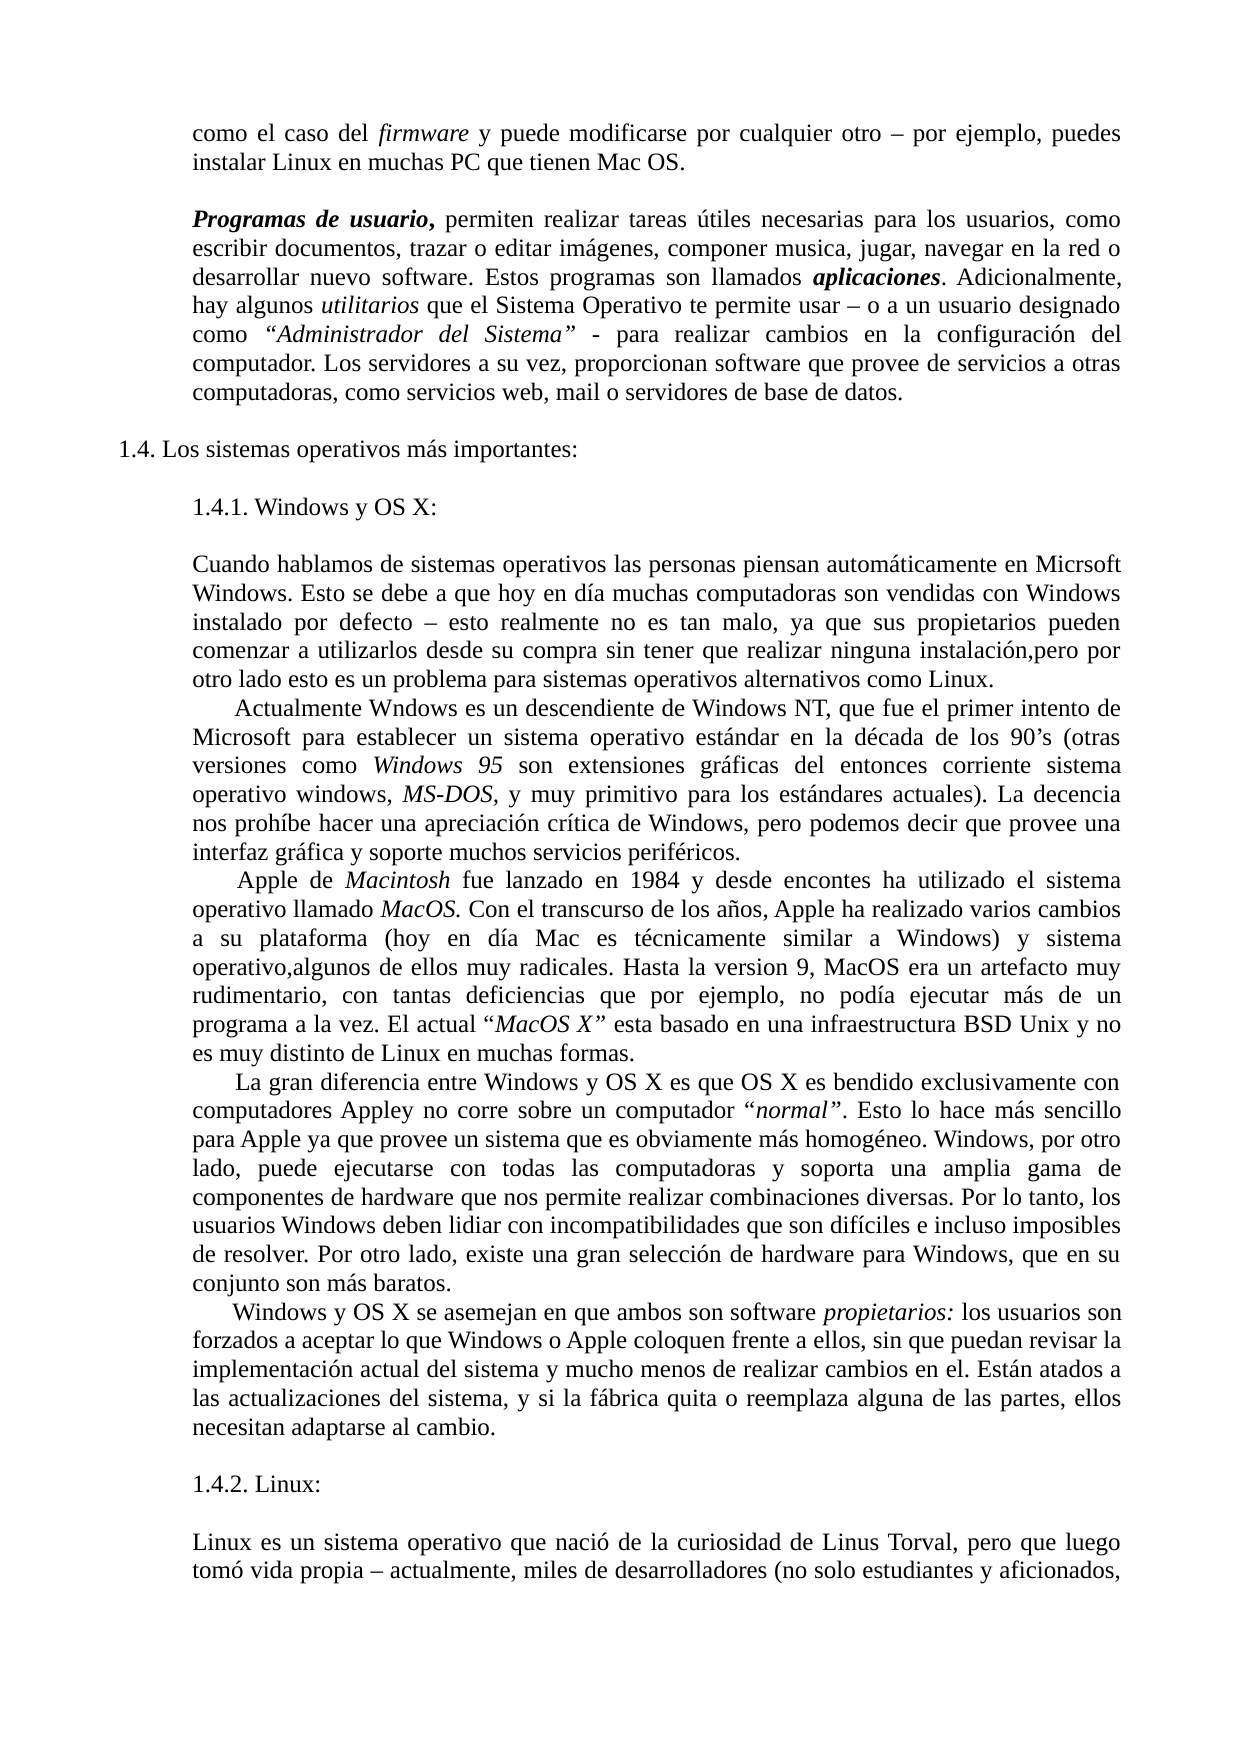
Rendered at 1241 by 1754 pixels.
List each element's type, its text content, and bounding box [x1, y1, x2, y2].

text Cuando hablamos de sistemas operativos las personas piensan automáticamente en Micrsoft Windows. Esto se debe a que hoy en día muchas computadoras son vendidas con Windows instalado por defecto – esto realmente no es tan malo, ya que sus propietarios pueden comenzar a utilizarlos desde su compra sin tener que realizar ninguna instalación,pero por otro lado esto es un problema para sistemas operativos alternativos como Linux. [192, 549, 1122, 693]
text Programas de usuario, permiten realizar tareas útiles necesarias para los usuarios, como escribir documentos, trazar o editar imágenes, componer musica, jugar, navegar en la red o desarrollar nuevo software. Estos programas son llamados aplicaciones. Adicionalmente, hay algunos utilitarios que el Sistema Operativo te permite usar – o a un usuario designado como “Administrador del Sistema” - para realizar cambios en la configuración del computador. Los servidores a su vez, proporcionan software que provee de servicios a otras computadoras, como servicios web, mail o servidores de base de datos. [192, 204, 1122, 406]
text Actualmente Wndows es un descendiente de Windows NT, que fue el primer intento de Microsoft para establecer un sistema operativo estándar en la década de los 90’s (otras versiones como Windows 95 son extensiones gráficas del entonces corriente sistema operativo windows, MS-DOS, y muy primitivo para los estándares actuales). La decencia nos prohíbe hacer una apreciación crítica de Windows, pero podemos decir que provee una interfaz gráfica y soporte muchos servicios periféricos. [192, 693, 1122, 866]
text Windows y OS X se asemejan en que ambos son software propietarios: los usuarios son forzados a aceptar lo que Windows o Apple coloquen frente a ellos, sin que puedan revisar la implementación actual del sistema y mucho menos de realizar cambios en el. Están atados a las actualizaciones del sistema, y si la fábrica quita o reemplaza alguna de las partes, ellos necesitan adaptarse al cambio. [192, 1297, 1122, 1441]
text 1.4.2. Linux: [192, 1469, 1122, 1498]
text Linux es un sistema operativo que nació de la curiosidad de Linus Torval, pero que luego tomó vida propia – actualmente, miles de desarrolladores (no solo estudiantes y aficionados, [192, 1527, 1122, 1584]
text 1.4. Los sistemas operativos más importantes: [118, 434, 1122, 463]
text 1.4.1. Windows y OS X: [192, 492, 1122, 521]
text Apple de Macintosh fue lanzado en 1984 y desde encontes ha utilizado el sistema operativo llamado MacOS. Con el transcurso de los años, Apple ha realizado varios cambios a su plataforma (hoy en día Mac es técnicamente similar a Windows) y sistema operativo,algunos de ellos muy radicales. Hasta la version 9, MacOS era un artefacto muy rudimentario, con tantas deficiencias que por ejemplo, no podía ejecutar más de un programa a la vez. El actual “MacOS X” esta basado en una infraestructura BSD Unix y no es muy distinto de Linux en muchas formas. [192, 866, 1122, 1067]
text como el caso del firmware y puede modificarse por cualquier otro – por ejemplo, puedes instalar Linux en muchas PC que tienen Mac OS. [192, 118, 1122, 176]
text La gran diferencia entre Windows y OS X es que OS X es bendido exclusivamente con computadores Appley no corre sobre un computador “normal”. Esto lo hace más sencillo para Apple ya que provee un sistema que es obviamente más homogéneo. Windows, por otro lado, puede ejecutarse con todas las computadoras y soporta una amplia gama de componentes de hardware que nos permite realizar combinaciones diversas. Por lo tanto, los usuarios Windows deben lidiar con incompatibilidades que son difíciles e incluso imposibles de resolver. Por otro lado, existe una gran selección de hardware para Windows, que en su conjunto son más baratos. [192, 1067, 1122, 1297]
